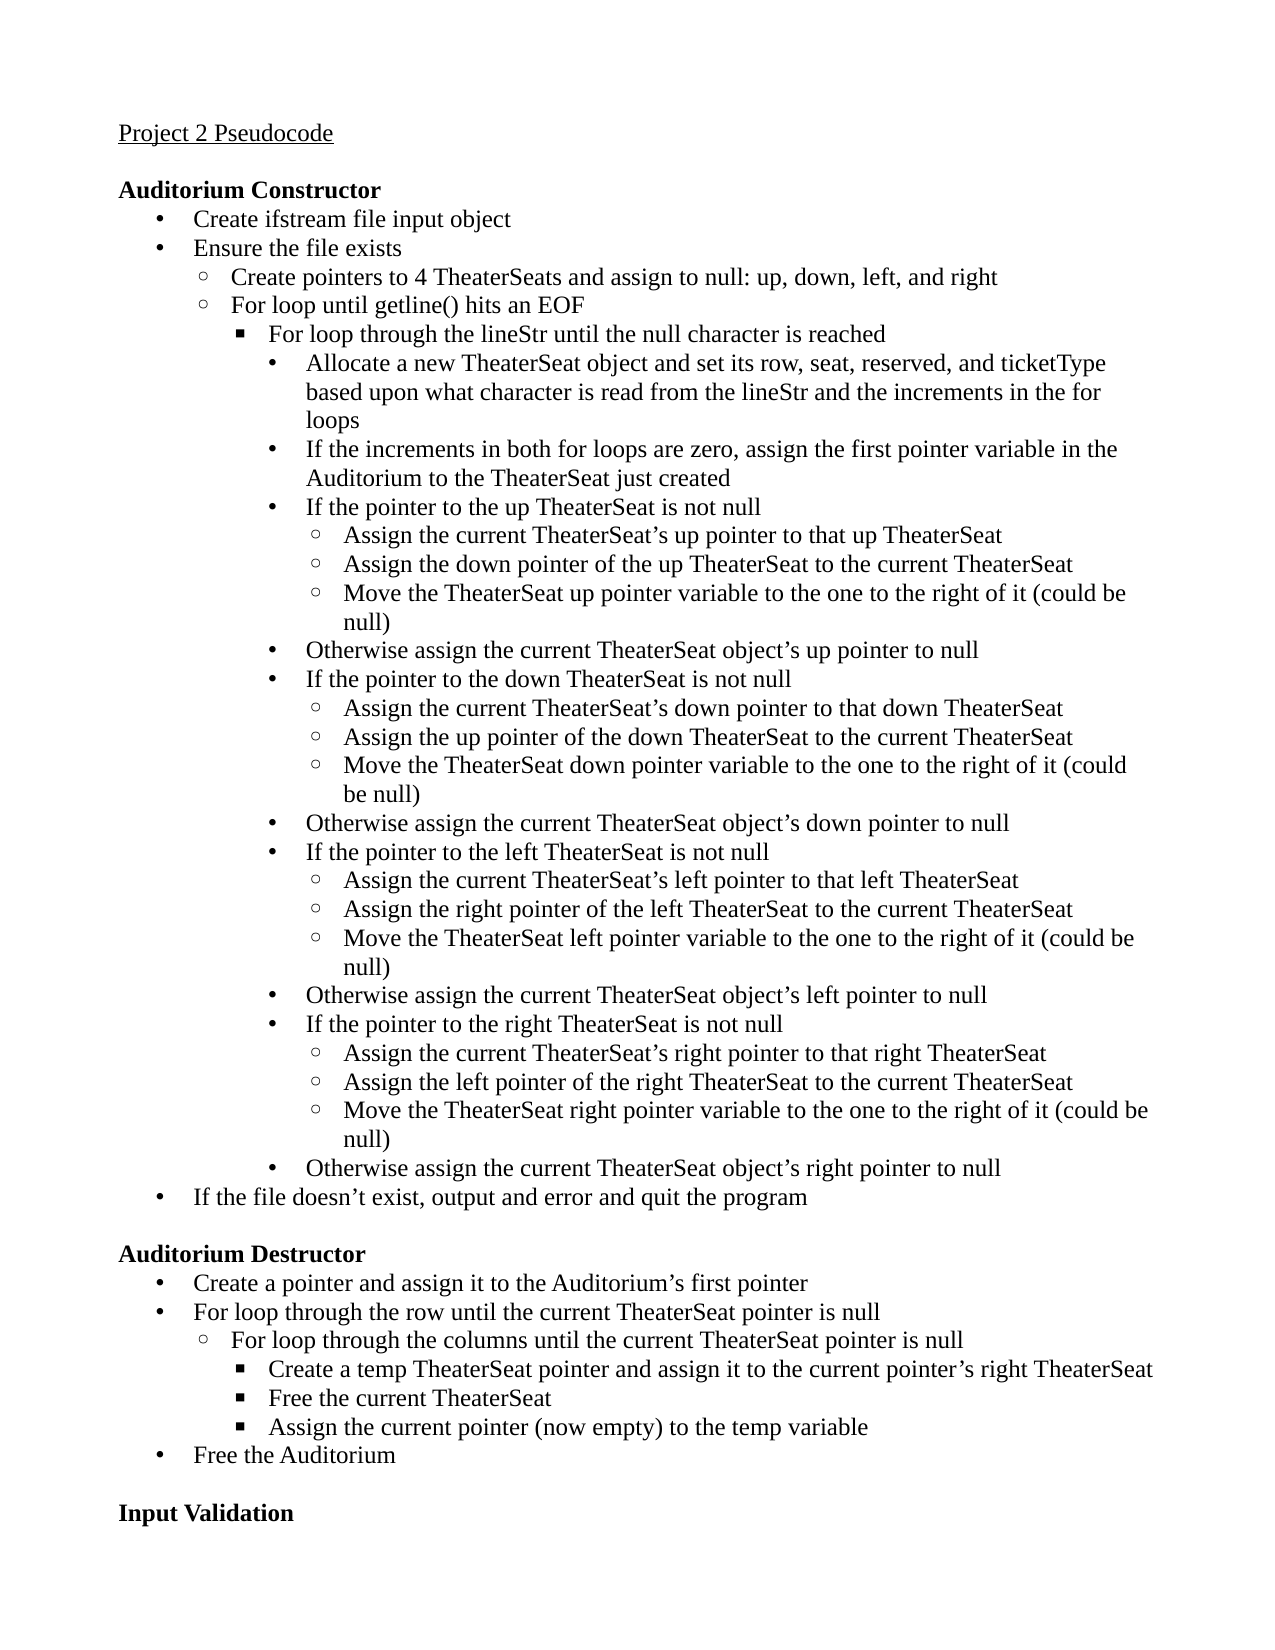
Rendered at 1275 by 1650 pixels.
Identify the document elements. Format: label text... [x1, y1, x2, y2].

list If the pointer to the up TheaterSeat is not null [268, 492, 1157, 521]
text Input Validation [118, 1498, 1157, 1527]
list For loop until getline() hits an EOF [193, 291, 1157, 319]
list Otherwise assign the current TheaterSeat object’s left pointer to null [268, 981, 1157, 1009]
list Assign the down pointer of the up TheaterSeat to the current TheaterSeat [306, 549, 1157, 578]
list If the file doesn’t exist, output and error and quit the program [156, 1182, 1157, 1211]
list Assign the current TheaterSeat’s down pointer to that down TheaterSeat [306, 693, 1157, 722]
list For loop through the lineStr until the null character is reached [231, 319, 1157, 348]
list Otherwise assign the current TheaterSeat object’s up pointer to null [268, 636, 1157, 664]
list Otherwise assign the current TheaterSeat object’s down pointer to null [268, 808, 1157, 837]
list If the pointer to the down TheaterSeat is not null [268, 664, 1157, 693]
list If the increments in both for loops are zero, assign the first pointer variable in the Auditorium to the TheaterSeat just created [268, 434, 1157, 492]
list Assign the current TheaterSeat’s left pointer to that left TheaterSeat [306, 866, 1157, 894]
list Free the current TheaterSeat [231, 1383, 1157, 1412]
list Move the TheaterSeat right pointer variable to the one to the right of it (could be null) [306, 1096, 1157, 1153]
text Auditorium Constructor [118, 176, 1157, 204]
list Assign the left pointer of the right TheaterSeat to the current TheaterSeat [306, 1067, 1157, 1096]
list Move the TheaterSeat down pointer variable to the one to the right of it (could be null) [306, 751, 1157, 808]
text Auditorium Destructor [118, 1239, 1157, 1268]
list If the pointer to the left TheaterSeat is not null [268, 837, 1157, 866]
list Free the Auditorium [156, 1441, 1157, 1469]
list Move the TheaterSeat up pointer variable to the one to the right of it (could be null) [306, 578, 1157, 636]
list For loop through the row until the current TheaterSeat pointer is null [156, 1297, 1157, 1326]
list Create pointers to 4 TheaterSeats and assign to null: up, down, left, and right [193, 262, 1157, 291]
list Create ifstream file input object [156, 204, 1157, 233]
list Assign the current pointer (now empty) to the temp variable [231, 1412, 1157, 1441]
list Assign the up pointer of the down TheaterSeat to the current TheaterSeat [306, 722, 1157, 751]
list If the pointer to the right TheaterSeat is not null [268, 1009, 1157, 1038]
list Allocate a new TheaterSeat object and set its row, seat, reserved, and ticketType based upon what character is read from the lineStr and the increments in the for loops [268, 348, 1157, 434]
list Create a temp TheaterSeat pointer and assign it to the current pointer’s right TheaterSeat [231, 1354, 1157, 1383]
list Assign the right pointer of the left TheaterSeat to the current TheaterSeat [306, 894, 1157, 923]
list For loop through the columns until the current TheaterSeat pointer is null [193, 1326, 1157, 1354]
list Otherwise assign the current TheaterSeat object’s right pointer to null [268, 1153, 1157, 1182]
list Move the TheaterSeat left pointer variable to the one to the right of it (could be null) [306, 923, 1157, 981]
list Ensure the file exists [156, 233, 1157, 262]
list Assign the current TheaterSeat’s right pointer to that right TheaterSeat [306, 1038, 1157, 1067]
list Assign the current TheaterSeat’s up pointer to that up TheaterSeat [306, 521, 1157, 549]
list Create a pointer and assign it to the Auditorium’s first pointer [156, 1268, 1157, 1297]
text Project 2 Pseudocode [118, 118, 1157, 147]
